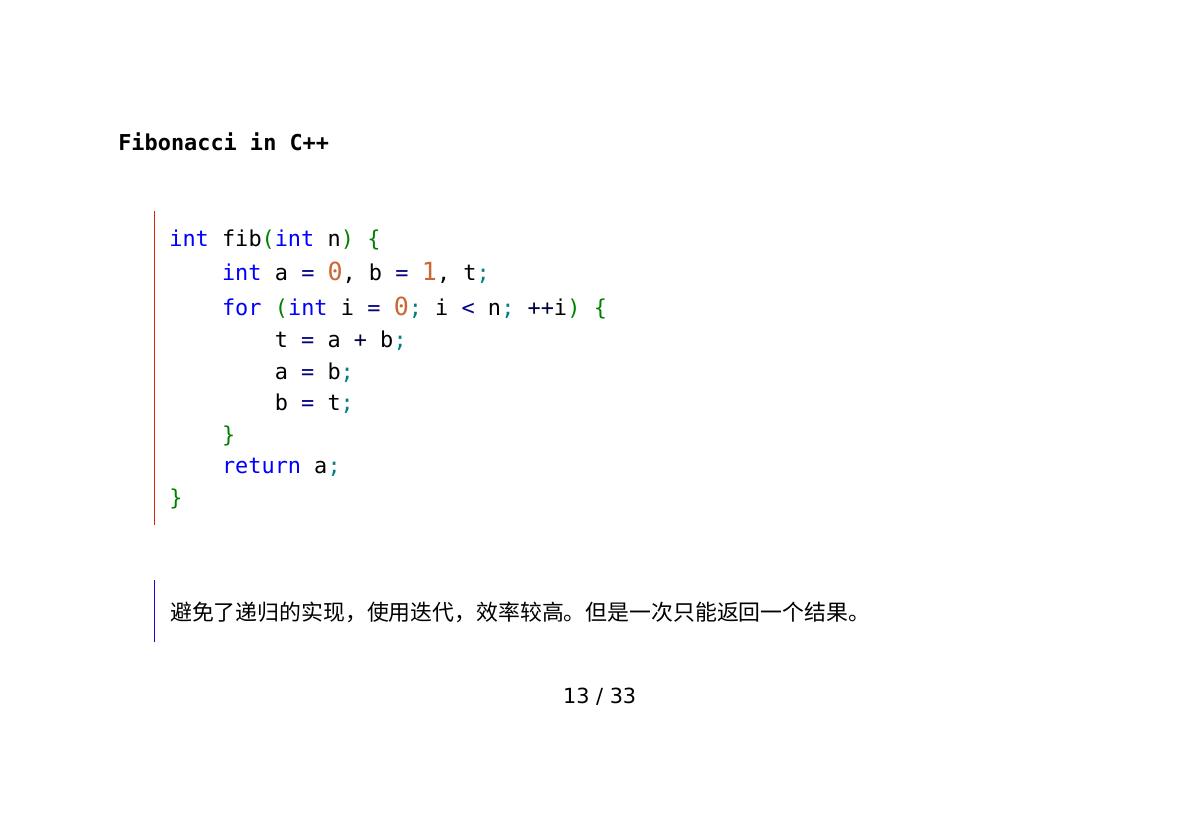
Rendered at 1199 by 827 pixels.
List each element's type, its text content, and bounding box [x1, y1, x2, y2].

text for (int i = 0; i < n; ++i) { [155, 277, 1081, 312]
text } [155, 470, 1081, 525]
text return a; [155, 438, 1081, 470]
text } [155, 407, 1081, 438]
text b = t; [155, 375, 1081, 407]
text t = a + b; [155, 312, 1081, 344]
text int a = 0, b = 1, t; [155, 242, 1081, 277]
text a = b; [155, 344, 1081, 375]
text 避免了递归的实现，使用迭代，效率较高。但是一次只能返回一个结果。 [155, 580, 1081, 642]
title Fibonacci in C++ [118, 130, 1081, 156]
text int fib(int n) { [155, 211, 1081, 242]
